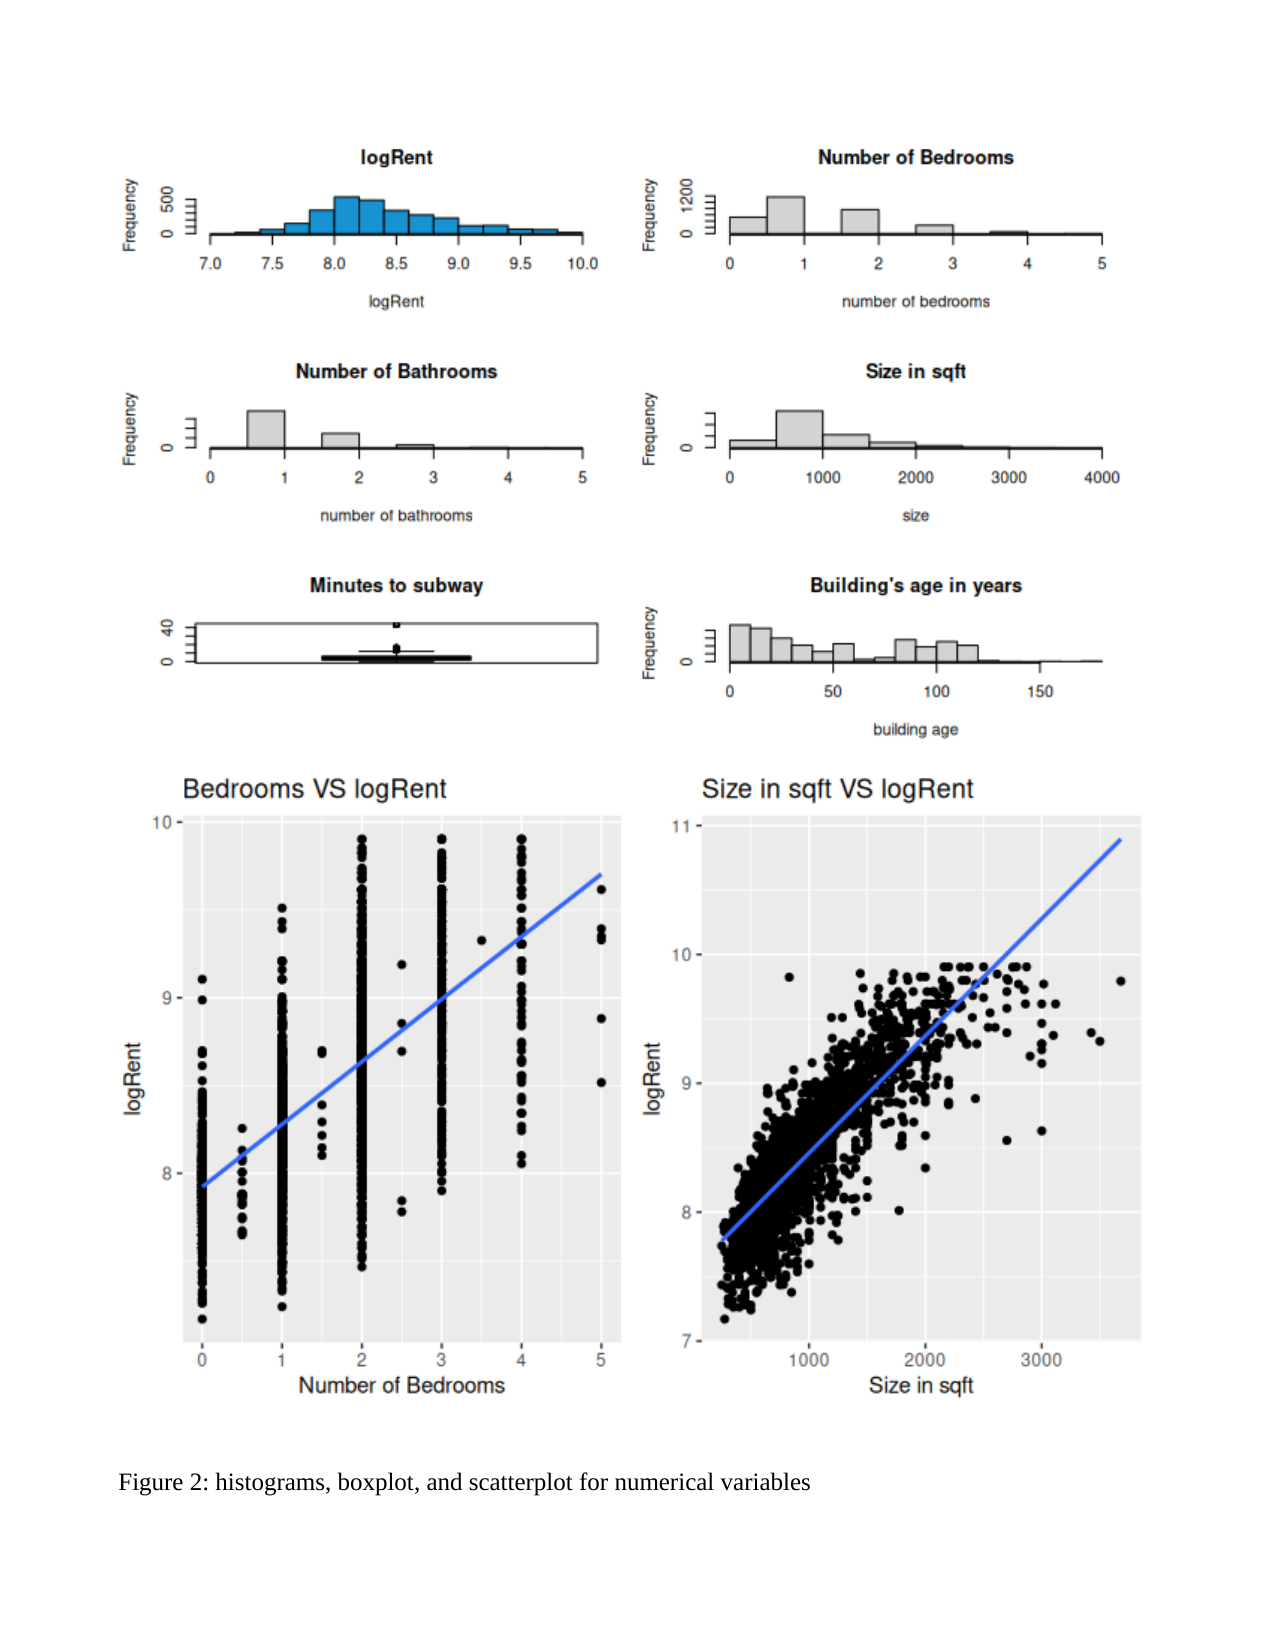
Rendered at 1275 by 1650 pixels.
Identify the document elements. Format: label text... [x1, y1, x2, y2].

text Figure 2: histograms, boxplot, and scatterplot for numerical variables [118, 1467, 1157, 1496]
picture [113, 768, 1152, 1410]
picture [118, 118, 1157, 760]
